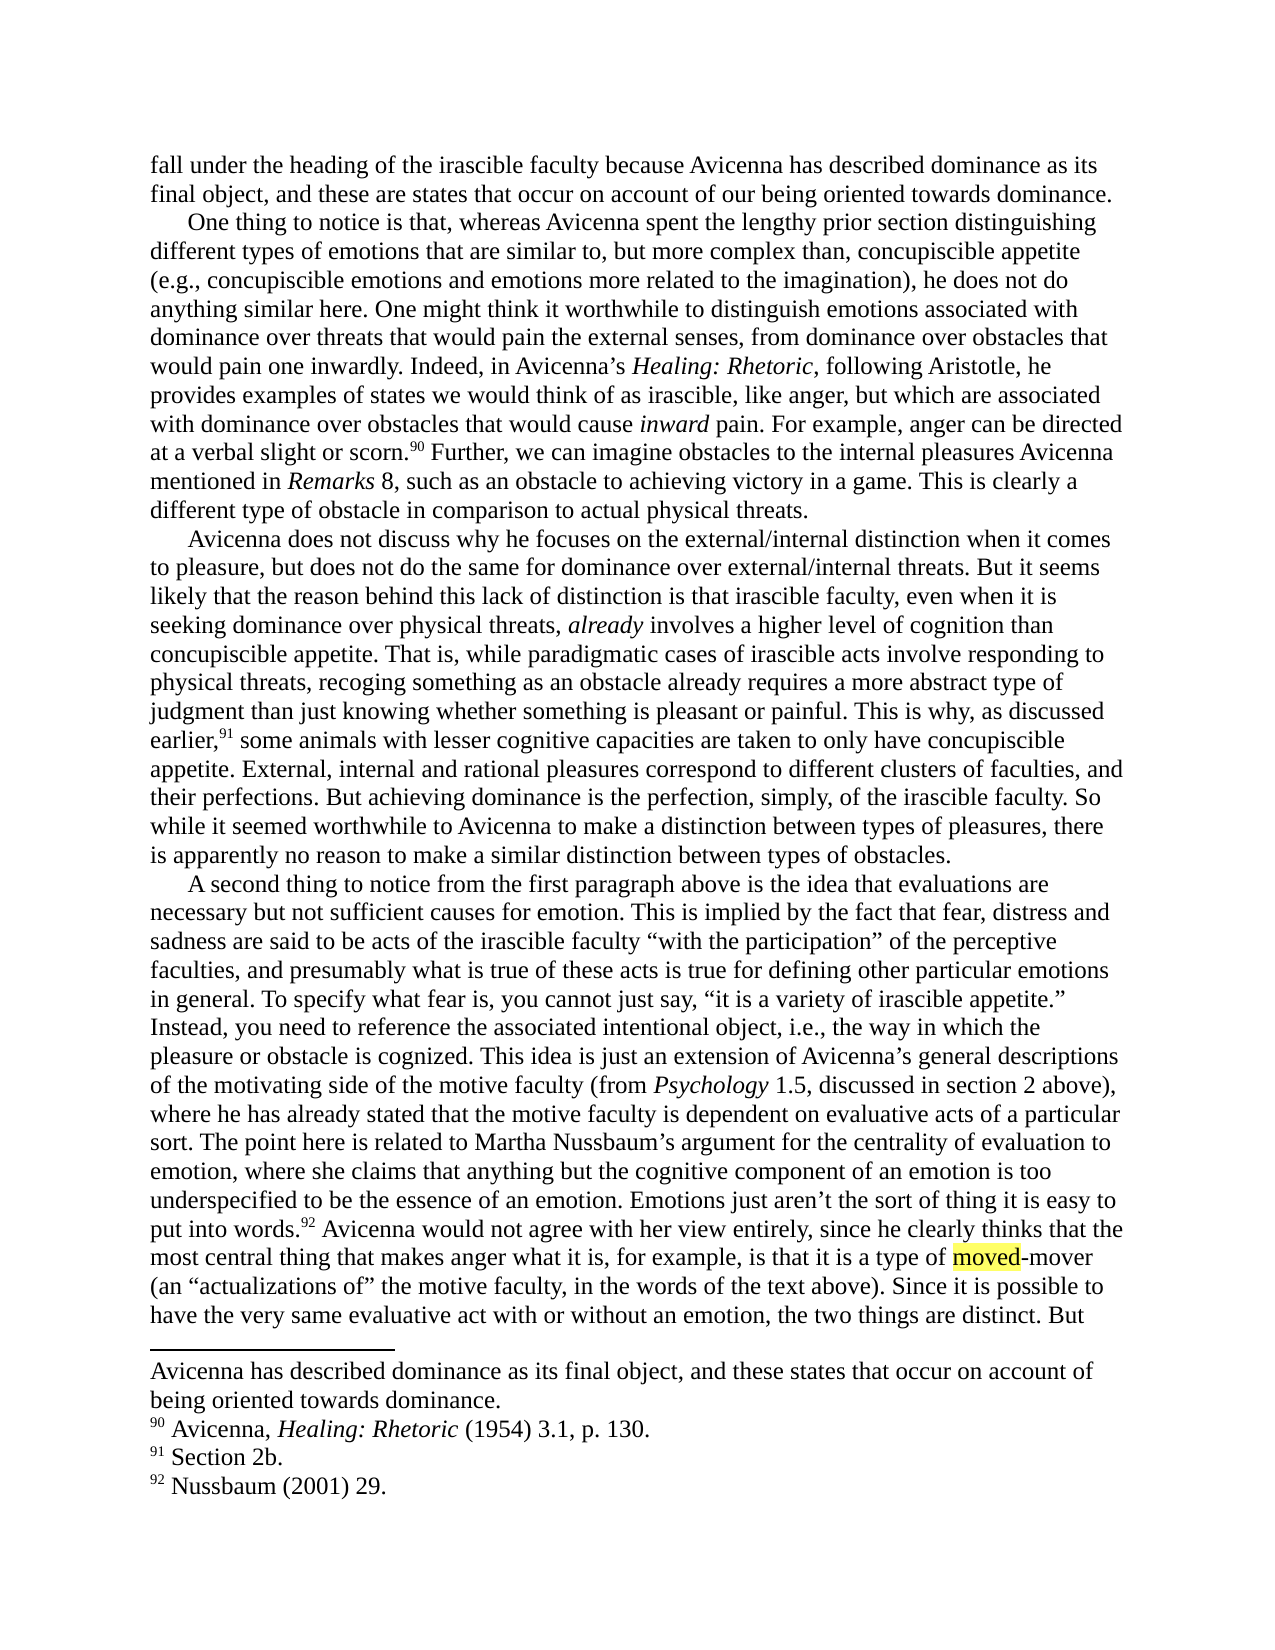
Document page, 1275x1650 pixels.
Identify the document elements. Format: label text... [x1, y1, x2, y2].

text Avicenna does not discuss why he focuses on the external/internal distinction when it comes to pleasure, but does not do the same for dominance over external/internal threats. But it seems likely that the reason behind this lack of distinction is that irascible faculty, even when it is seeking dominance over physical threats, already involves a higher level of cognition than concupiscible appetite. That is, while paradigmatic cases of irascible acts involve responding to physical threats, recoging something as an obstacle already requires a more abstract type of judgment than just knowing whether something is pleasant or painful. This is why, as discussed earlier, some animals with lesser cognitive capacities are taken to only have concupiscible appetite. External, internal and rational pleasures correspond to different clusters of faculties, and their perfections. But achieving dominance is the perfection, simply, of the irascible faculty. So while it seemed worthwhile to Avicenna to make a distinction between types of pleasures, there is apparently no reason to make a similar distinction between types of obstacles. [150, 524, 1125, 869]
text Section 2b. [150, 1442, 1125, 1471]
text One thing to notice is that, whereas Avicenna spent the lengthy prior section distinguishing different types of emotions that are similar to, but more complex than, concupiscible appetite (e.g., concupiscible emotions and emotions more related to the imagination), he does not do anything similar here. One might think it worthwhile to distinguish emotions associated with dominance over threats that would pain the external senses, from dominance over obstacles that would pain one inwardly. Indeed, in Avicenna’s Healing: Rhetoric, following Aristotle, he provides examples of states we would think of as irascible, like anger, but which are associated with dominance over obstacles that would cause inward pain. For example, anger can be directed at a verbal slight or scorn. Further, we can imagine obstacles to the internal pleasures Avicenna mentioned in Remarks 8, such as an obstacle to achieving victory in a game. This is clearly a different type of obstacle in comparison to actual physical threats. [150, 207, 1125, 524]
text Avicenna, Healing: Rhetoric (1954) 3.1, p. 130. [150, 1414, 1125, 1442]
text A second thing to notice from the first paragraph above is the idea that evaluations are necessary but not sufficient causes for emotion. This is implied by the fact that fear, distress and sadness are said to be acts of the irascible faculty “with the participation” of the perceptive faculties, and presumably what is true of these acts is true for defining other particular emotions in general. To specify what fear is, you cannot just say, “it is a variety of irascible appetite.” Instead, you need to reference the associated intentional object, i.e., the way in which the pleasure or obstacle is cognized. This idea is just an extension of Avicenna’s general descriptions of the motivating side of the motive faculty (from Psychology 1.5, discussed in section 2 above), where he has already stated that the motive faculty is dependent on evaluative acts of a particular sort. The point here is related to Martha Nussbaum’s argument for the centrality of evaluation to emotion, where she claims that anything but the cognitive component of an emotion is too underspecified to be the essence of an emotion. Emotions just aren’t the sort of thing it is easy to put into words. Avicenna would not agree with her view entirely, since he clearly thinks that the most central thing that makes anger what it is, for example, is that it is a type of moved-mover (an “actualizations of” the motive faculty, in the words of the text above). Since it is possible to have the very same evaluative act with or without an emotion, the two things are distinct. But [150, 869, 1125, 1329]
text fall under the heading of the irascible faculty because Avicenna has described dominance as its final object, and these are states that occur on account of our being oriented towards dominance. [150, 150, 1125, 207]
text Nussbaum (2001) 29. [150, 1471, 1125, 1500]
text Avicenna has described dominance as its final object, and these states that occur on account of being oriented towards dominance. [150, 1356, 1125, 1414]
